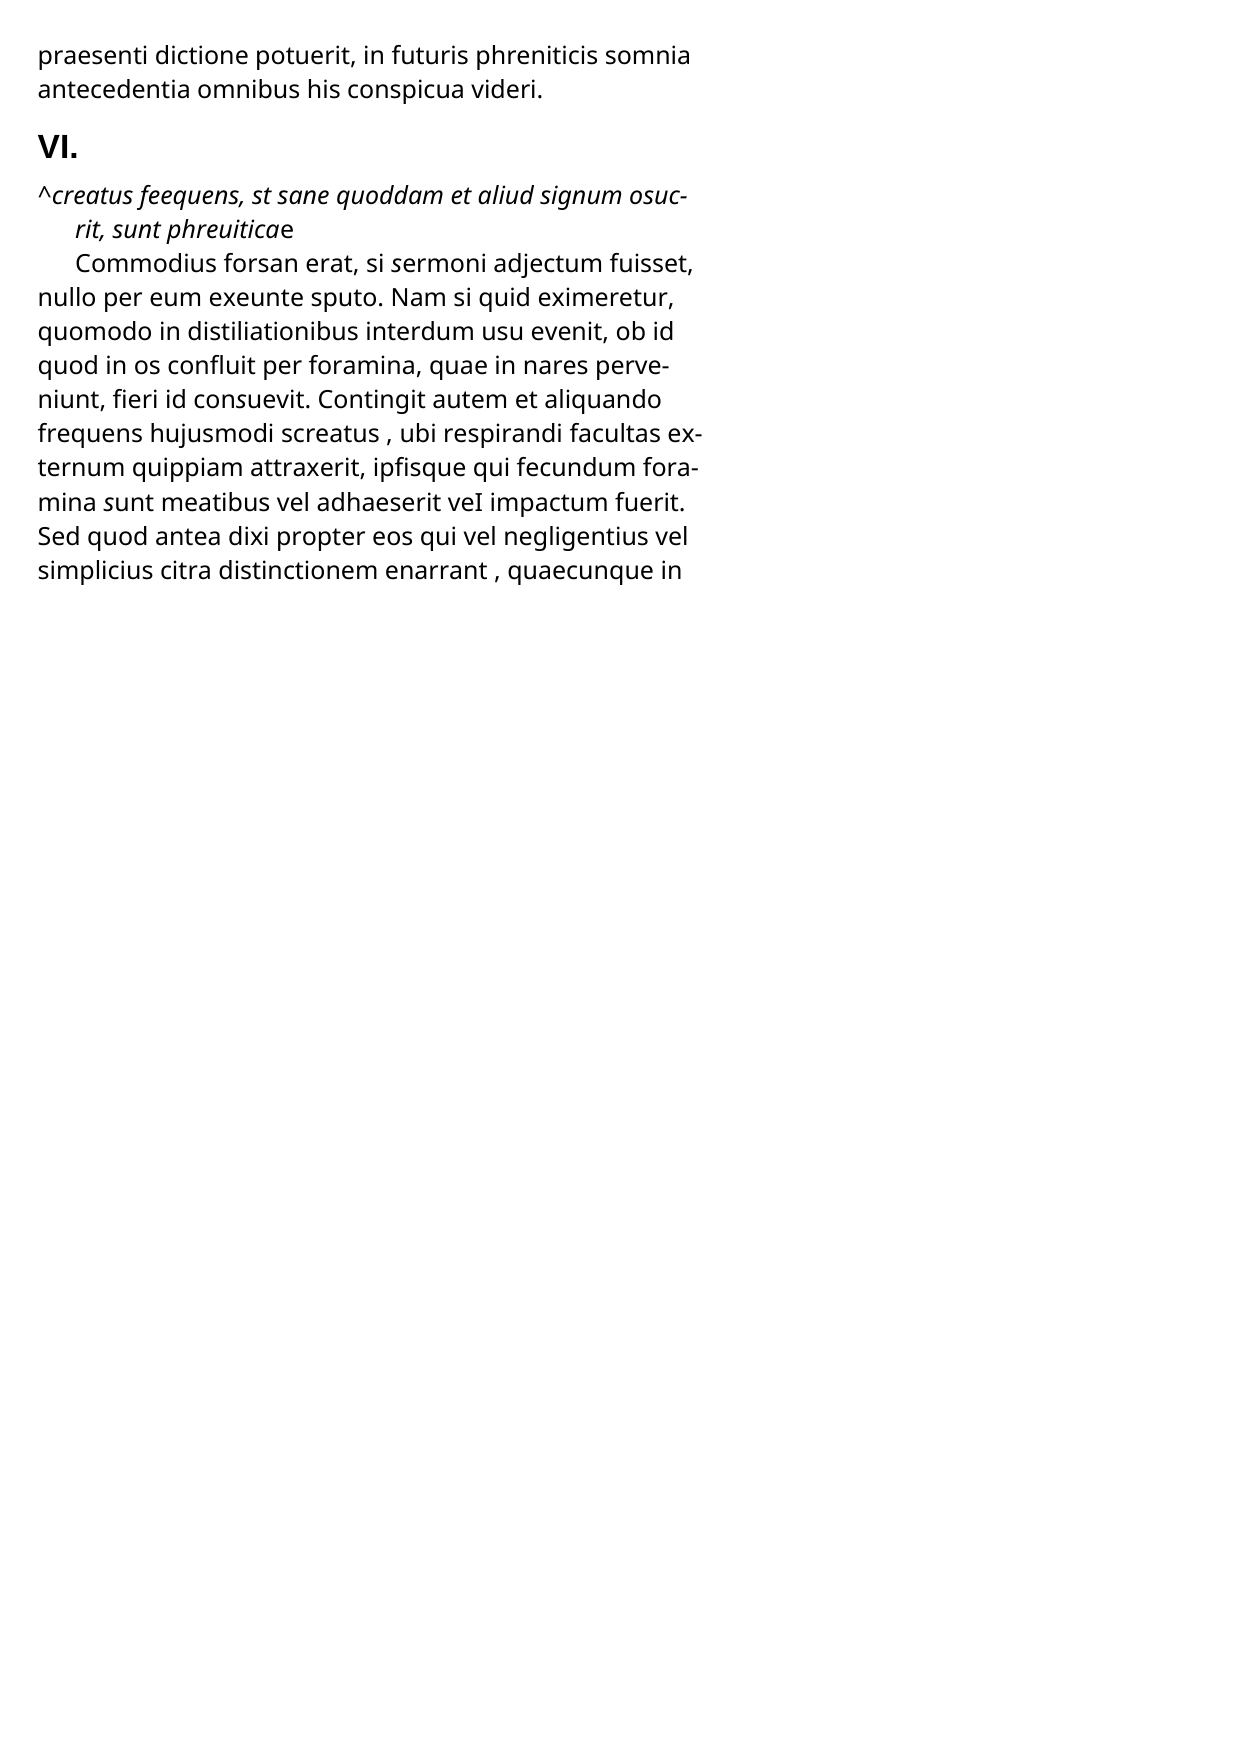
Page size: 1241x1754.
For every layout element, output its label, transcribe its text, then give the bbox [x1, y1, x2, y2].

subtitle VI. [37, 126, 1203, 165]
text praesenti dictione potuerit, in futuris phreniticis somnia antecedentia omnibus his conspicua videri. [37, 37, 1203, 106]
text Commodius forsan erat, si sermoni adjectum fuisset, nullo per eum exeunte sputo. Nam si quid eximeretur, quomodo in distiliationibus interdum usu evenit, ob id quod in os confluit per foramina, quae in nares perve- niunt, fieri id consuevit. Contingit autem et aliquando frequens hujusmodi screatus , ubi respirandi facultas ex- ternum quippiam attraxerit, ipfisque qui fecundum fora- mina sunt meatibus vel adhaeserit veI impactum fuerit. Sed quod antea dixi propter eos qui vel negligentius vel simplicius citra distinctionem enarrant , quaecunque in [37, 246, 1203, 586]
text ^creatus feequens, st sane quoddam et aliud signum osuc- rit, sunt phreuiticae [37, 178, 1203, 246]
